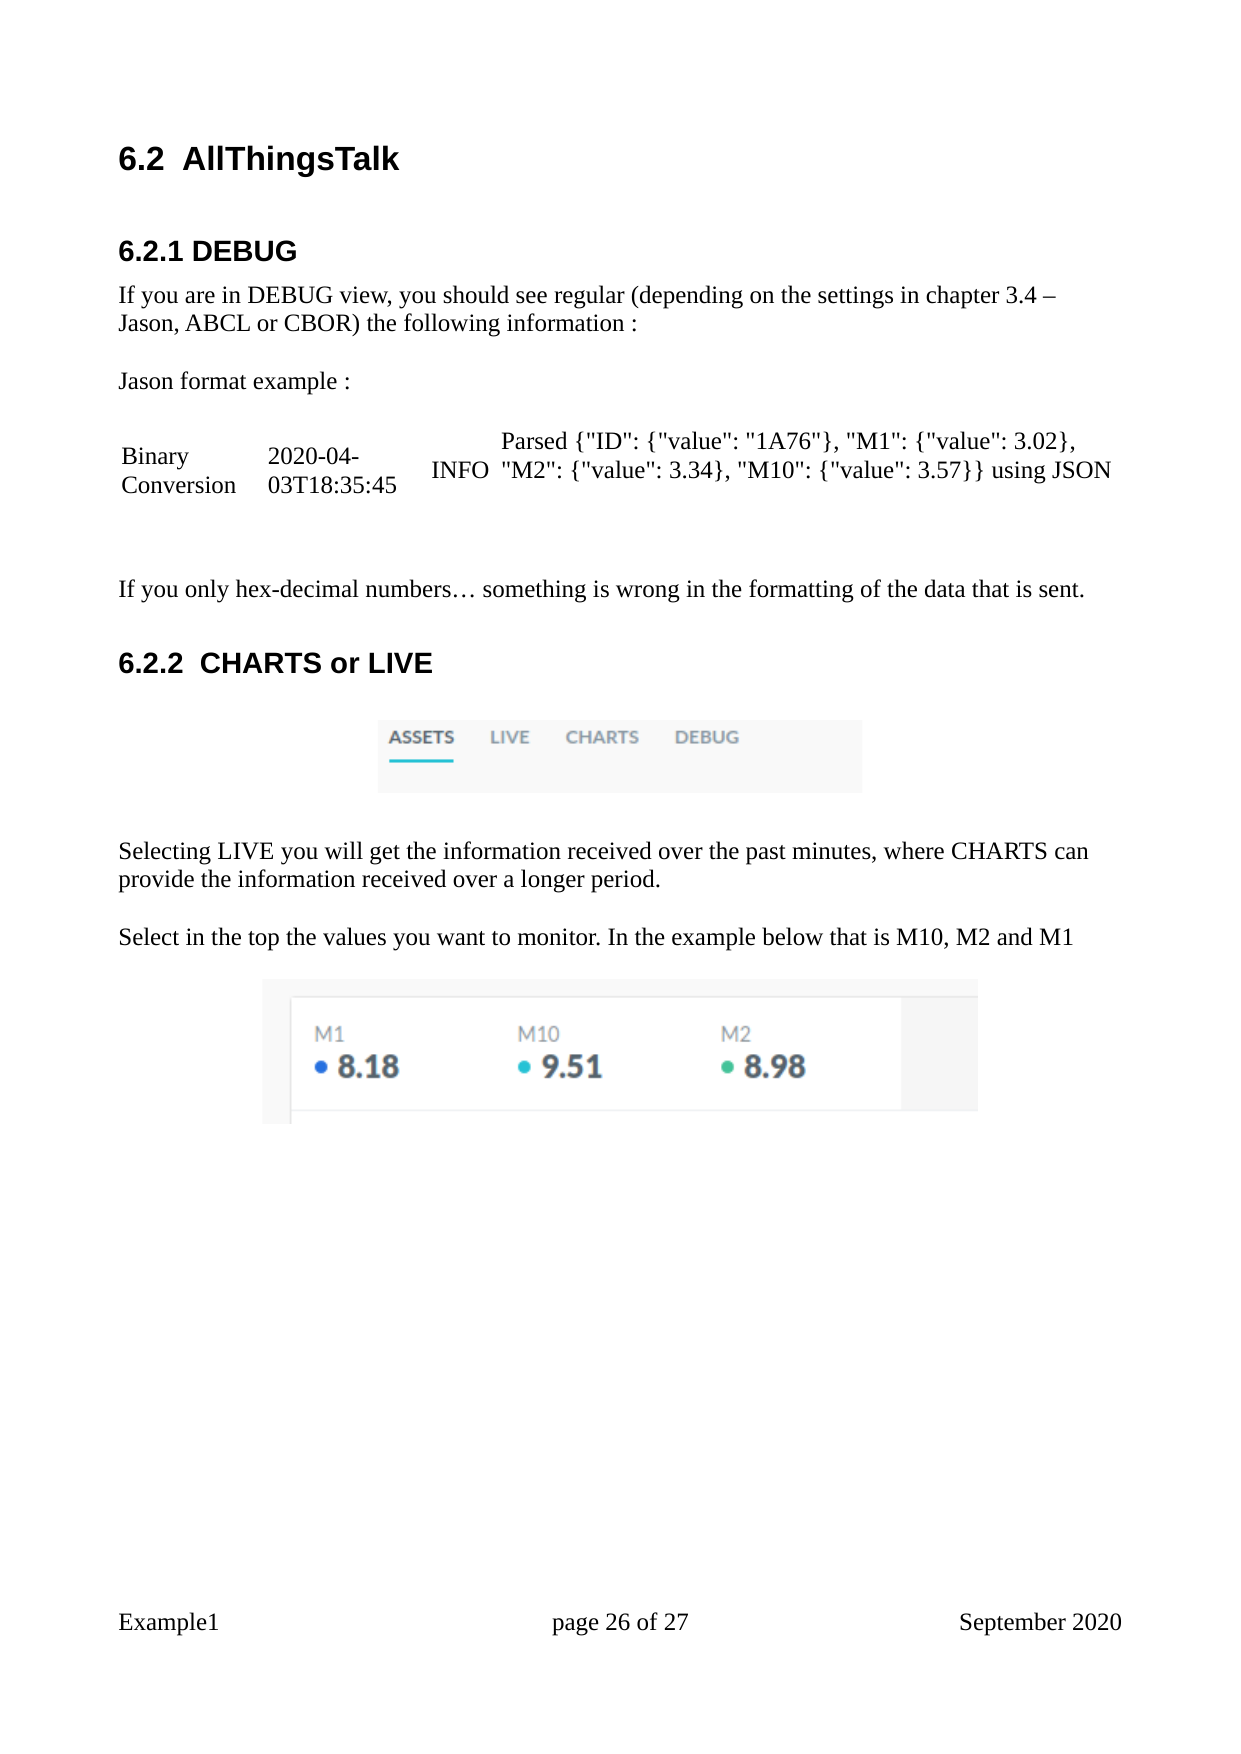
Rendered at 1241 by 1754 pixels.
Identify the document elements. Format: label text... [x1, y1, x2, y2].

subtitle 6.2 AllThingsTalk [118, 139, 1122, 178]
text If you only hex-decimal numbers… something is wrong in the formatting of the data that is sent. [118, 574, 1122, 602]
subtitle 6.2.2 CHARTS or LIVE [118, 646, 1122, 679]
table_header 2020-04-03T18:35:45 [265, 424, 428, 516]
picture [377, 720, 863, 793]
picture [262, 979, 978, 1124]
text Select in the top the values you want to monitor. In the example below that is M10, M2 and M1 [118, 922, 1122, 951]
text Jason format example : [118, 366, 1122, 395]
table_header Parsed {"ID": {"value": "1A76"}, "M1": {"value": 3.02}, "M2": {"value": 3.34}, "M10": {"value": 3.57}} using JSON [498, 424, 1122, 516]
table_header INFO [428, 424, 498, 516]
subtitle 6.2.1 DEBUG [118, 233, 1122, 267]
text If you are in DEBUG view, you should see regular (depending on the settings in chapter 3.4 – Jason, ABCL or CBOR) the following information : [118, 280, 1122, 337]
table_header Binary Conversion [118, 424, 265, 516]
text Selecting LIVE you will get the information received over the past minutes, where CHARTS can provide the information received over a longer period. [118, 836, 1122, 893]
